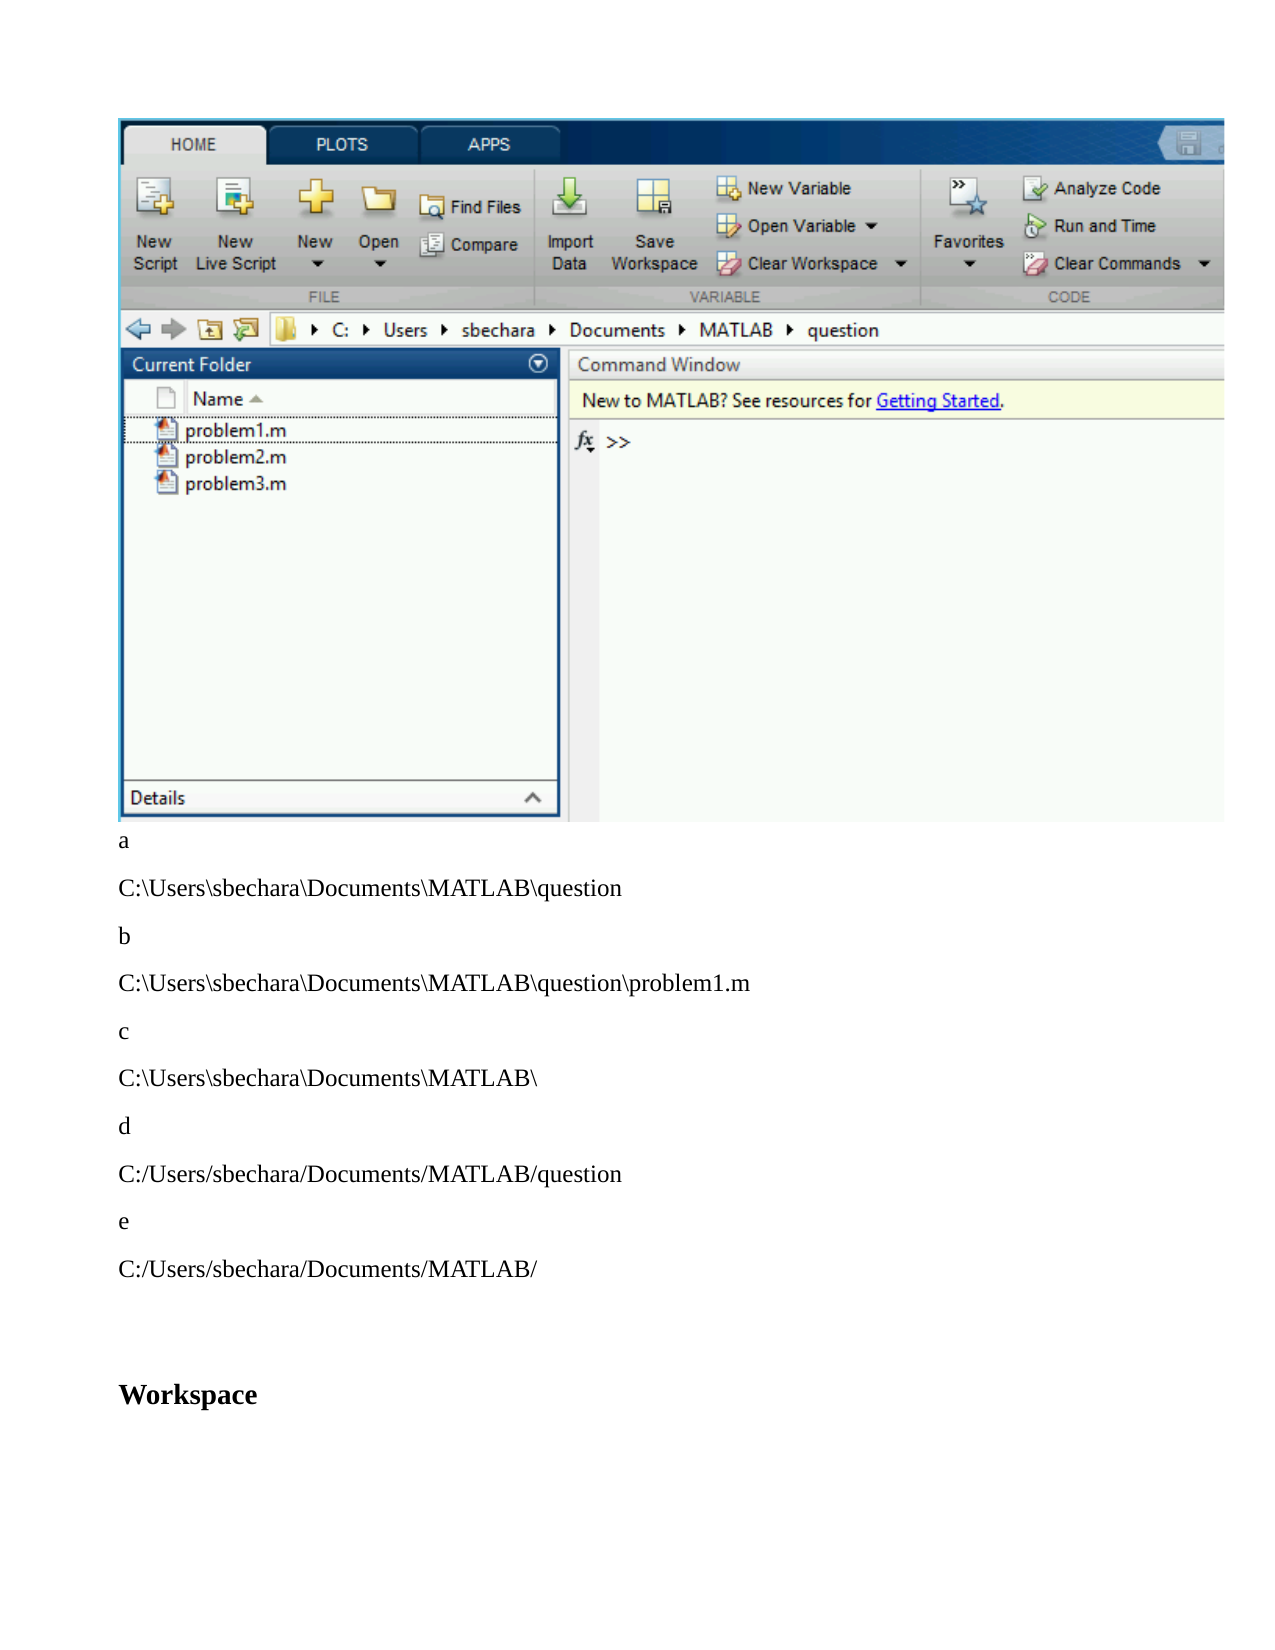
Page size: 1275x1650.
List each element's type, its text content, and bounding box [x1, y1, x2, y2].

text a [118, 826, 1157, 854]
subtitle Workspace [118, 1377, 1157, 1410]
text C:/Users/sbechara/Documents/MATLAB/ [118, 1254, 1157, 1283]
text e [118, 1206, 1157, 1235]
text C:\Users\sbechara\Documents\MATLAB\ [118, 1063, 1157, 1092]
picture [118, 118, 1225, 822]
text d [118, 1111, 1157, 1140]
text C:\Users\sbechara\Documents\MATLAB\question [118, 873, 1157, 902]
text C:\Users\sbechara\Documents\MATLAB\question\problem1.m [118, 968, 1157, 997]
text b [118, 921, 1157, 949]
text c [118, 1016, 1157, 1045]
text C:/Users/sbechara/Documents/MATLAB/question [118, 1159, 1157, 1187]
